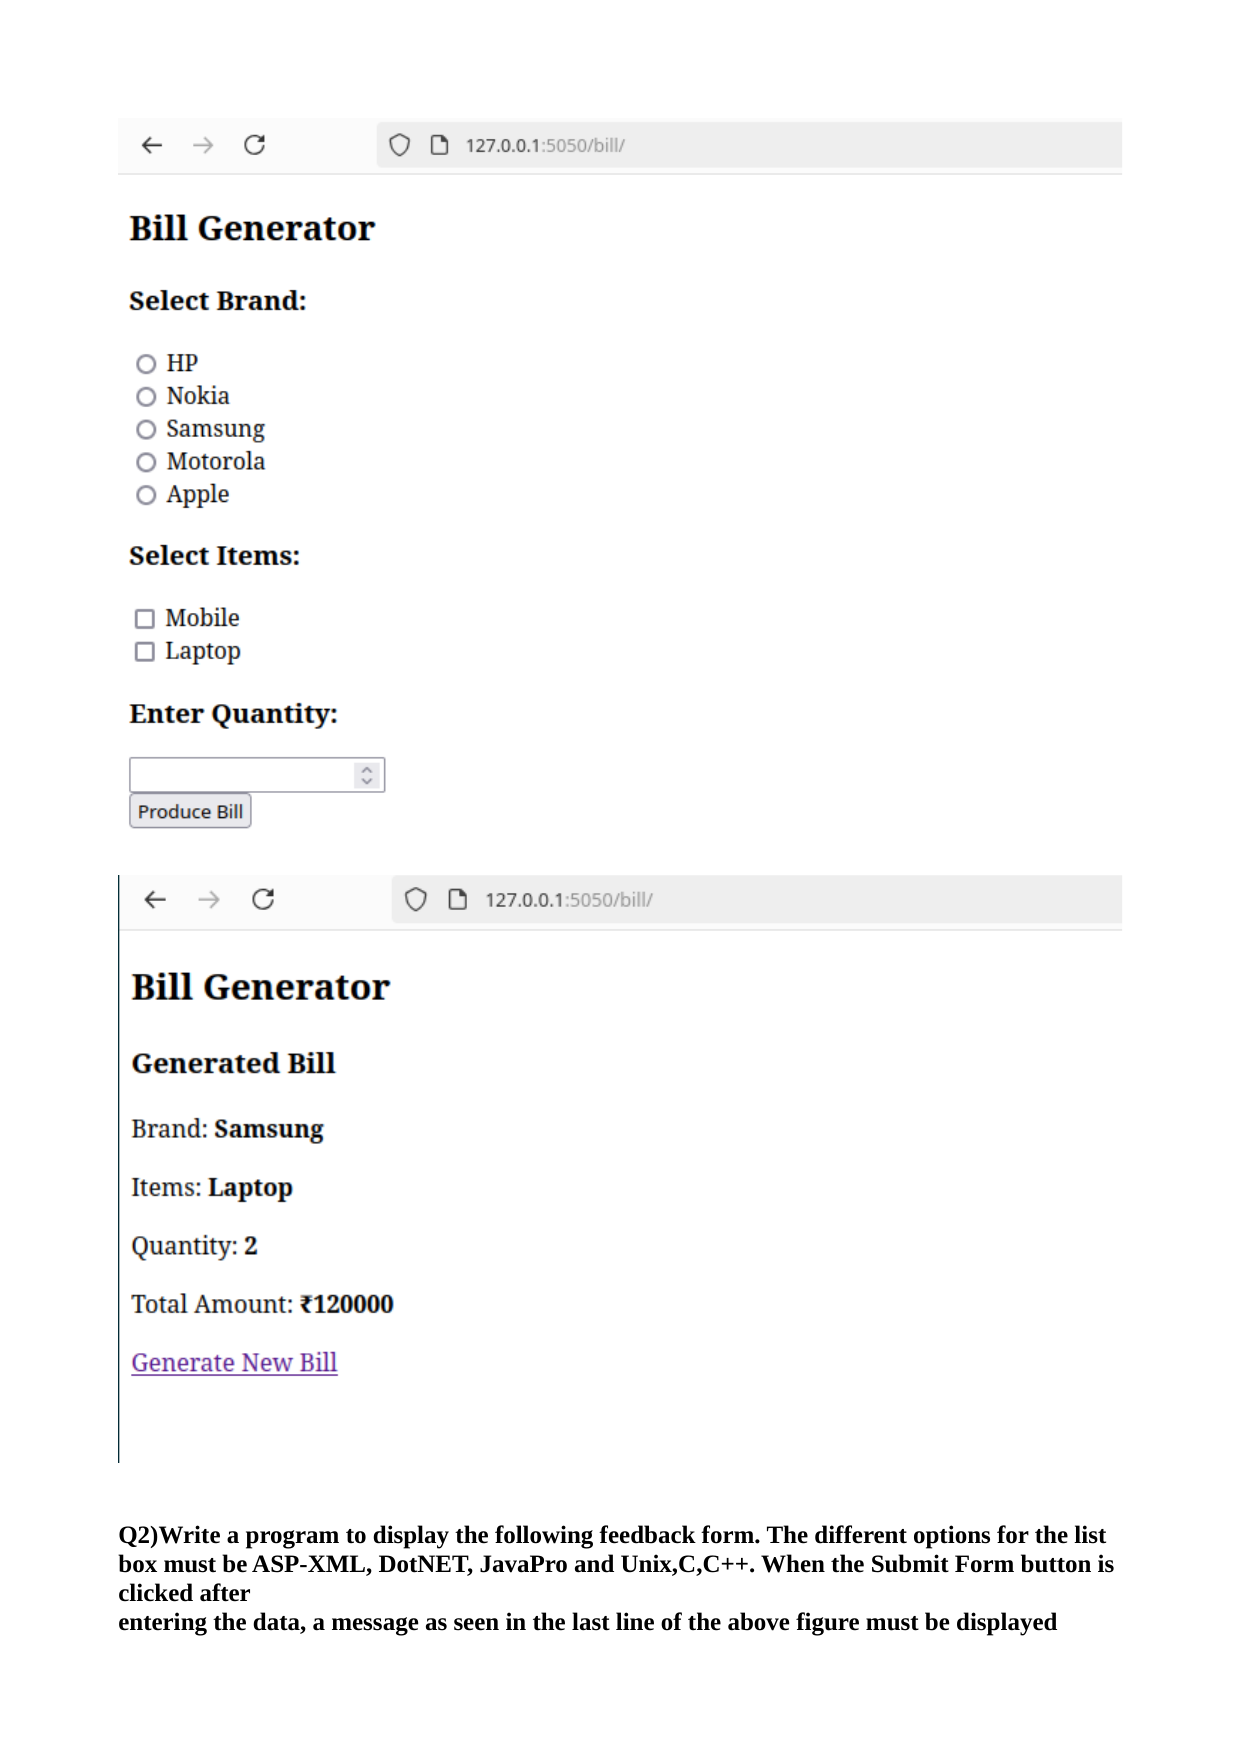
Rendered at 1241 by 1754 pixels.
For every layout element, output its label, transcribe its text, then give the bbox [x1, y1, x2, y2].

text entering the data, a message as seen in the last line of the above figure must be displayed [118, 1607, 1122, 1635]
picture [118, 875, 1123, 1463]
text Q2)Write a program to display the following feedback form. The different options for the list [118, 1520, 1122, 1549]
picture [118, 118, 1123, 847]
text box must be ASP-XML, DotNET, JavaPro and Unix,C,C++. When the Submit Form button is clicked after [118, 1549, 1122, 1607]
